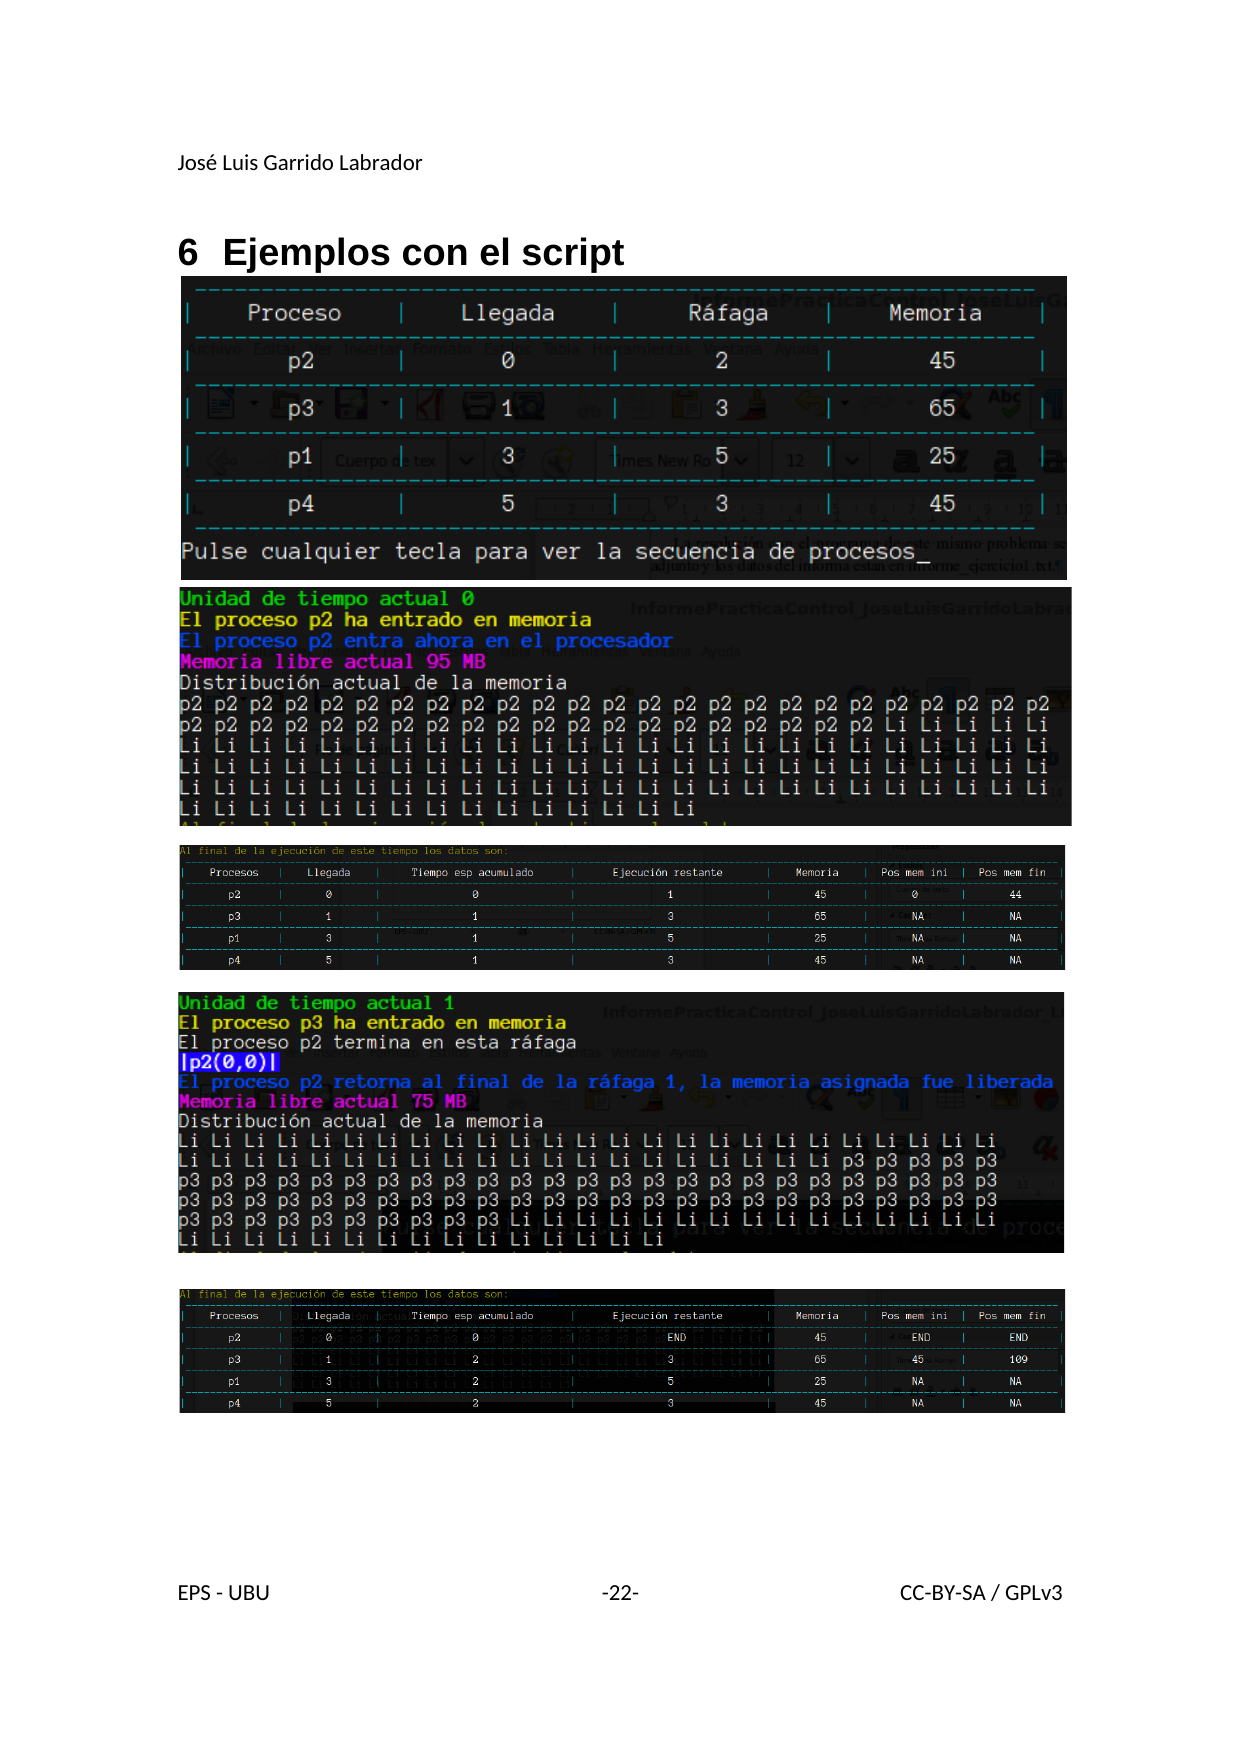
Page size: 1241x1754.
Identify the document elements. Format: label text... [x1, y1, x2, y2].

picture [181, 276, 1067, 580]
picture [178, 992, 1065, 1253]
picture [179, 587, 1072, 826]
picture [179, 1289, 1066, 1413]
picture [179, 845, 1066, 970]
subtitle Ejemplos con el script [177, 230, 1063, 274]
